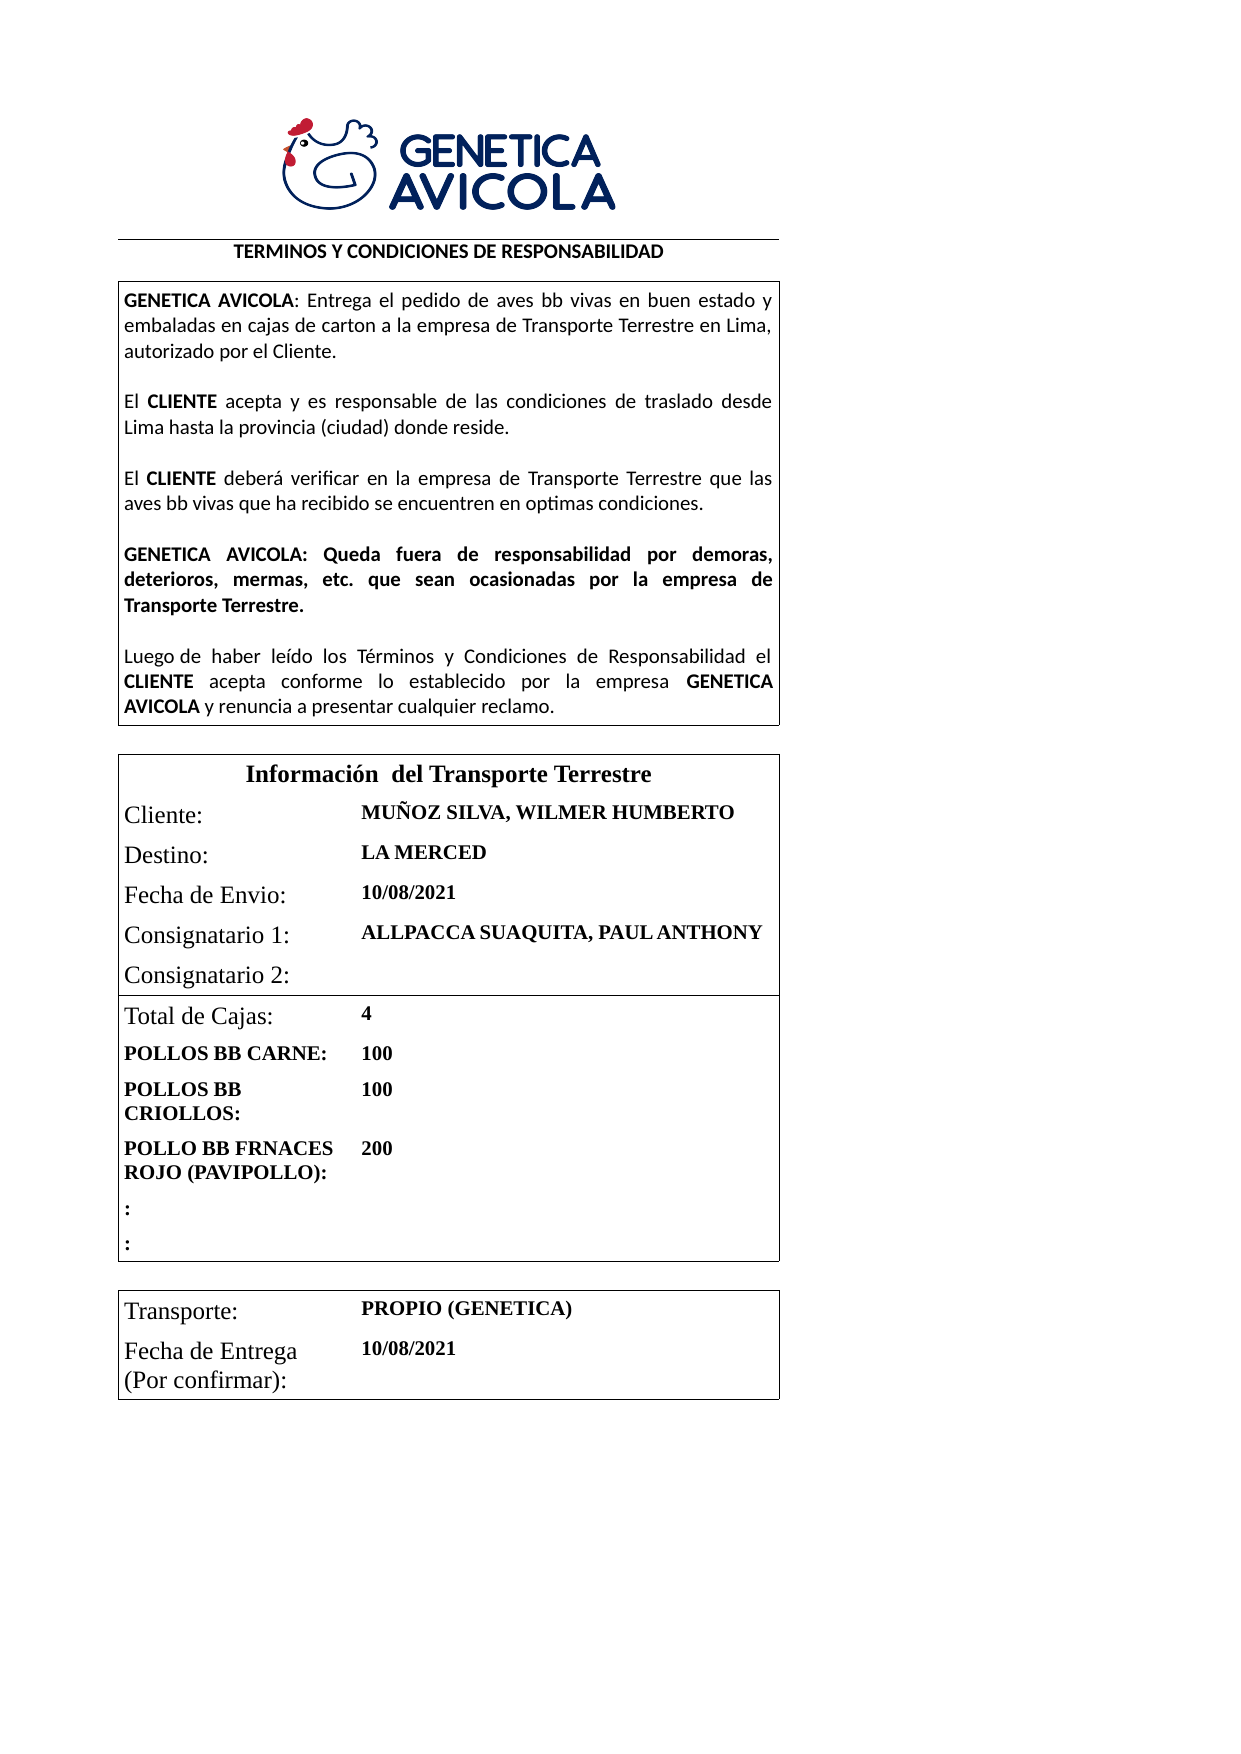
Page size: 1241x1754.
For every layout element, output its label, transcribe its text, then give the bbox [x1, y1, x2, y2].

table_cell POLLOS BB CARNE: [119, 1035, 356, 1071]
table_header TERMINOS Y CONDICIONES DE RESPONSABILIDAD [118, 240, 779, 281]
table_cell GENETICA AVICOLA: Entrega el pedido de aves bb vivas en buen estado y embaladas en cajas de carton a la empresa de Transporte Terrestre en Lima, autorizado por el Cliente. El CLIENTE acepta y es responsable de las condiciones de traslado desde Lima hasta la provincia (ciudad) donde reside. El CLIENTE deberá verificar en la empresa de Transporte Terrestre que las aves bb vivas que ha recibido se encuentren en optimas condiciones. GENETICA AVICOLA: Queda fuera de responsabilidad por demoras, deterioros, mermas, etc. que sean ocasionadas por la empresa de Transporte Terrestre. Luego de haber leído los Términos y Condiciones de Responsabilidad el CLIENTE acepta conforme lo establecido por la empresa GENETICA AVICOLA y renuncia a presentar cualquier reclamo. [119, 282, 779, 725]
table_cell Fecha de Envio: [119, 874, 356, 914]
table_cell : [119, 1226, 356, 1261]
table_cell Cliente: [119, 794, 356, 834]
table_cell ALLPACCA SUAQUITA, PAUL ANTHONY [356, 915, 779, 955]
table_cell Consignatario 2: [119, 955, 356, 995]
table_cell 10/08/2021 [356, 1330, 779, 1399]
table_cell 4 [356, 996, 779, 1035]
table_cell [356, 1226, 779, 1261]
table_cell [356, 1262, 779, 1290]
table_cell : [119, 1190, 356, 1226]
table_cell 200 [356, 1130, 779, 1190]
table_cell [356, 955, 779, 995]
table_cell 100 [356, 1035, 779, 1071]
table_header Información del Transporte Terrestre [119, 755, 779, 794]
table_cell [356, 1190, 779, 1226]
table_cell Transporte: [119, 1291, 356, 1330]
table_cell POLLOS BB CRIOLLOS: [119, 1071, 356, 1130]
table_cell LA MERCED [356, 834, 779, 874]
table_cell MUÑOZ SILVA, WILMER HUMBERTO [356, 794, 779, 834]
table_cell 10/08/2021 [356, 874, 779, 914]
picture [282, 118, 616, 210]
table_cell Consignatario 1: [119, 915, 356, 955]
table_cell Fecha de Entrega (Por confirmar): [119, 1330, 356, 1399]
table_cell Destino: [119, 834, 356, 874]
table_cell 100 [356, 1071, 779, 1130]
table_cell Total de Cajas: [119, 996, 356, 1035]
table_cell POLLO BB FRNACES ROJO (PAVIPOLLO): [119, 1130, 356, 1190]
table_cell PROPIO (GENETICA) [356, 1291, 779, 1330]
table_cell [118, 1262, 356, 1290]
